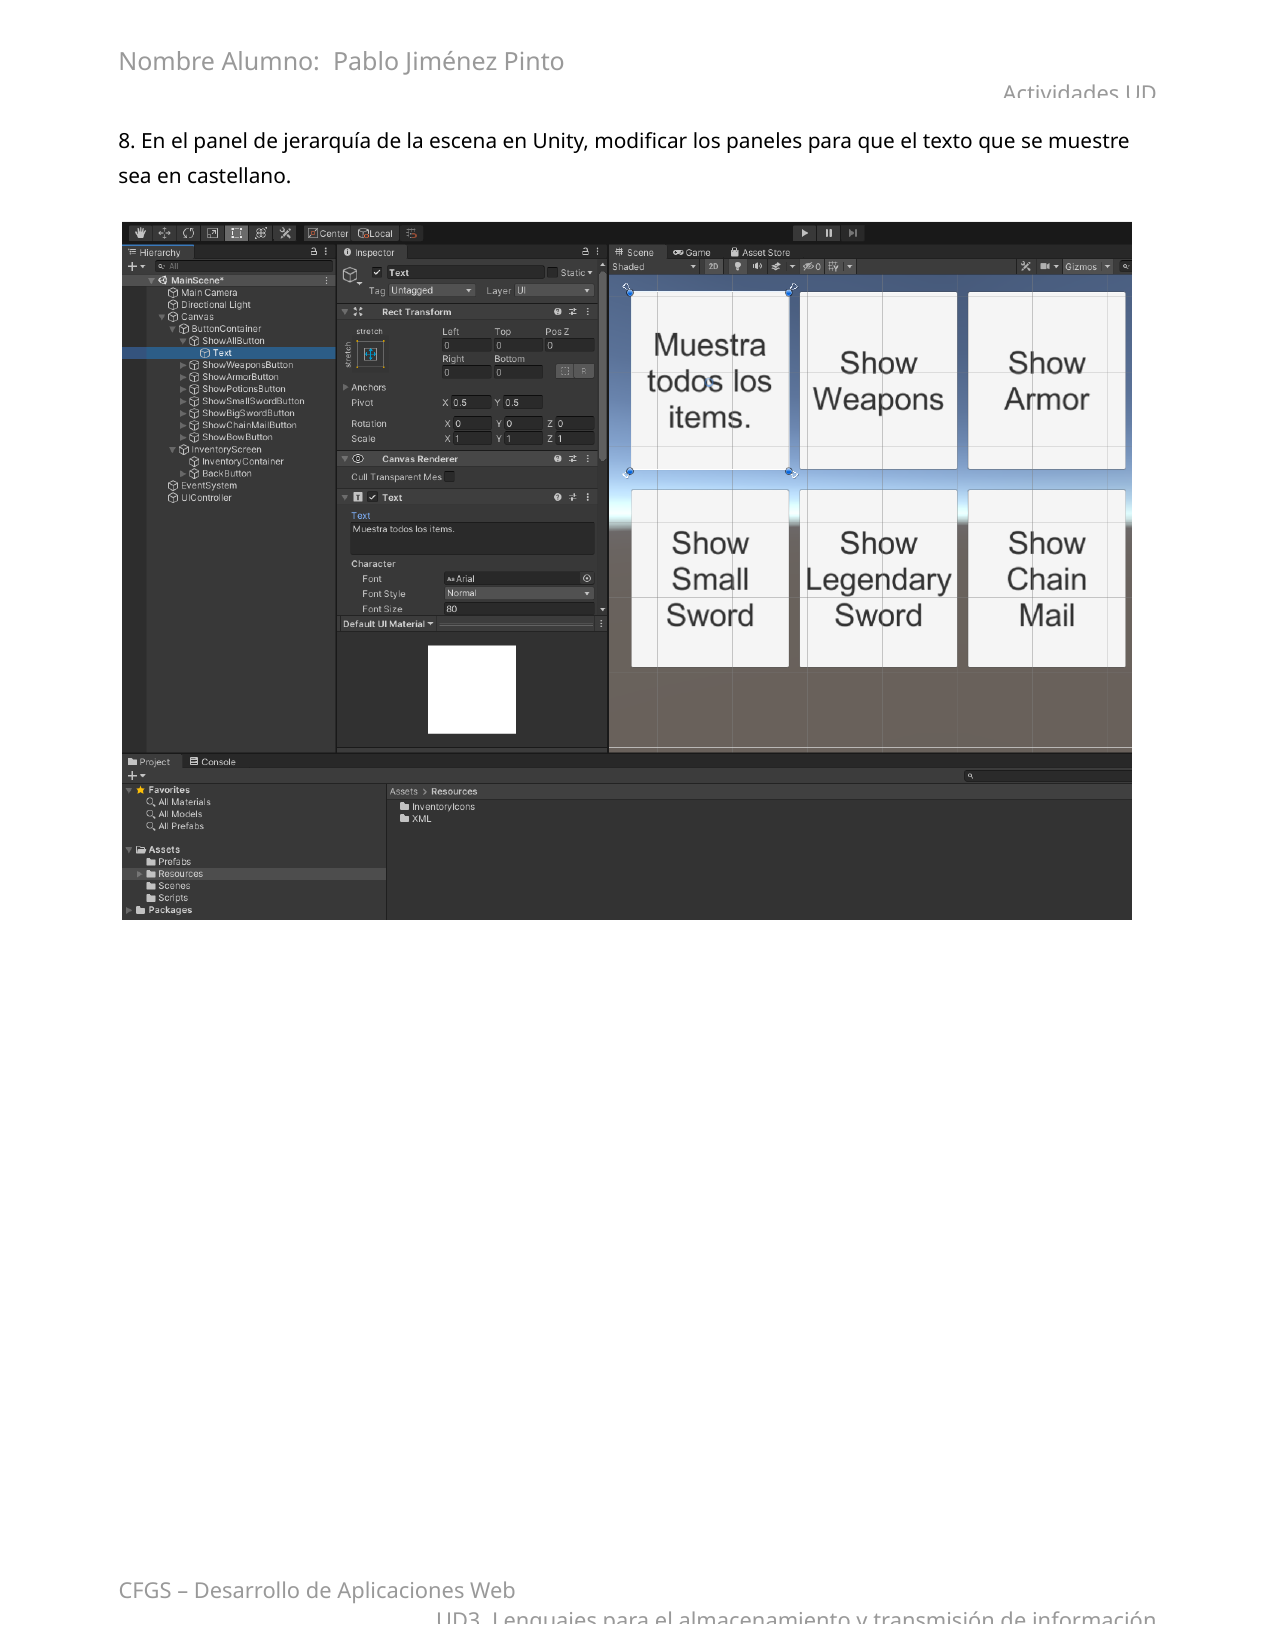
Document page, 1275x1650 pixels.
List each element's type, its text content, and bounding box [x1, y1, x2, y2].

text 8. En el panel de jerarquía de la escena en Unity, modificar los paneles para que el texto que se muestre sea en castellano. [118, 127, 1157, 189]
